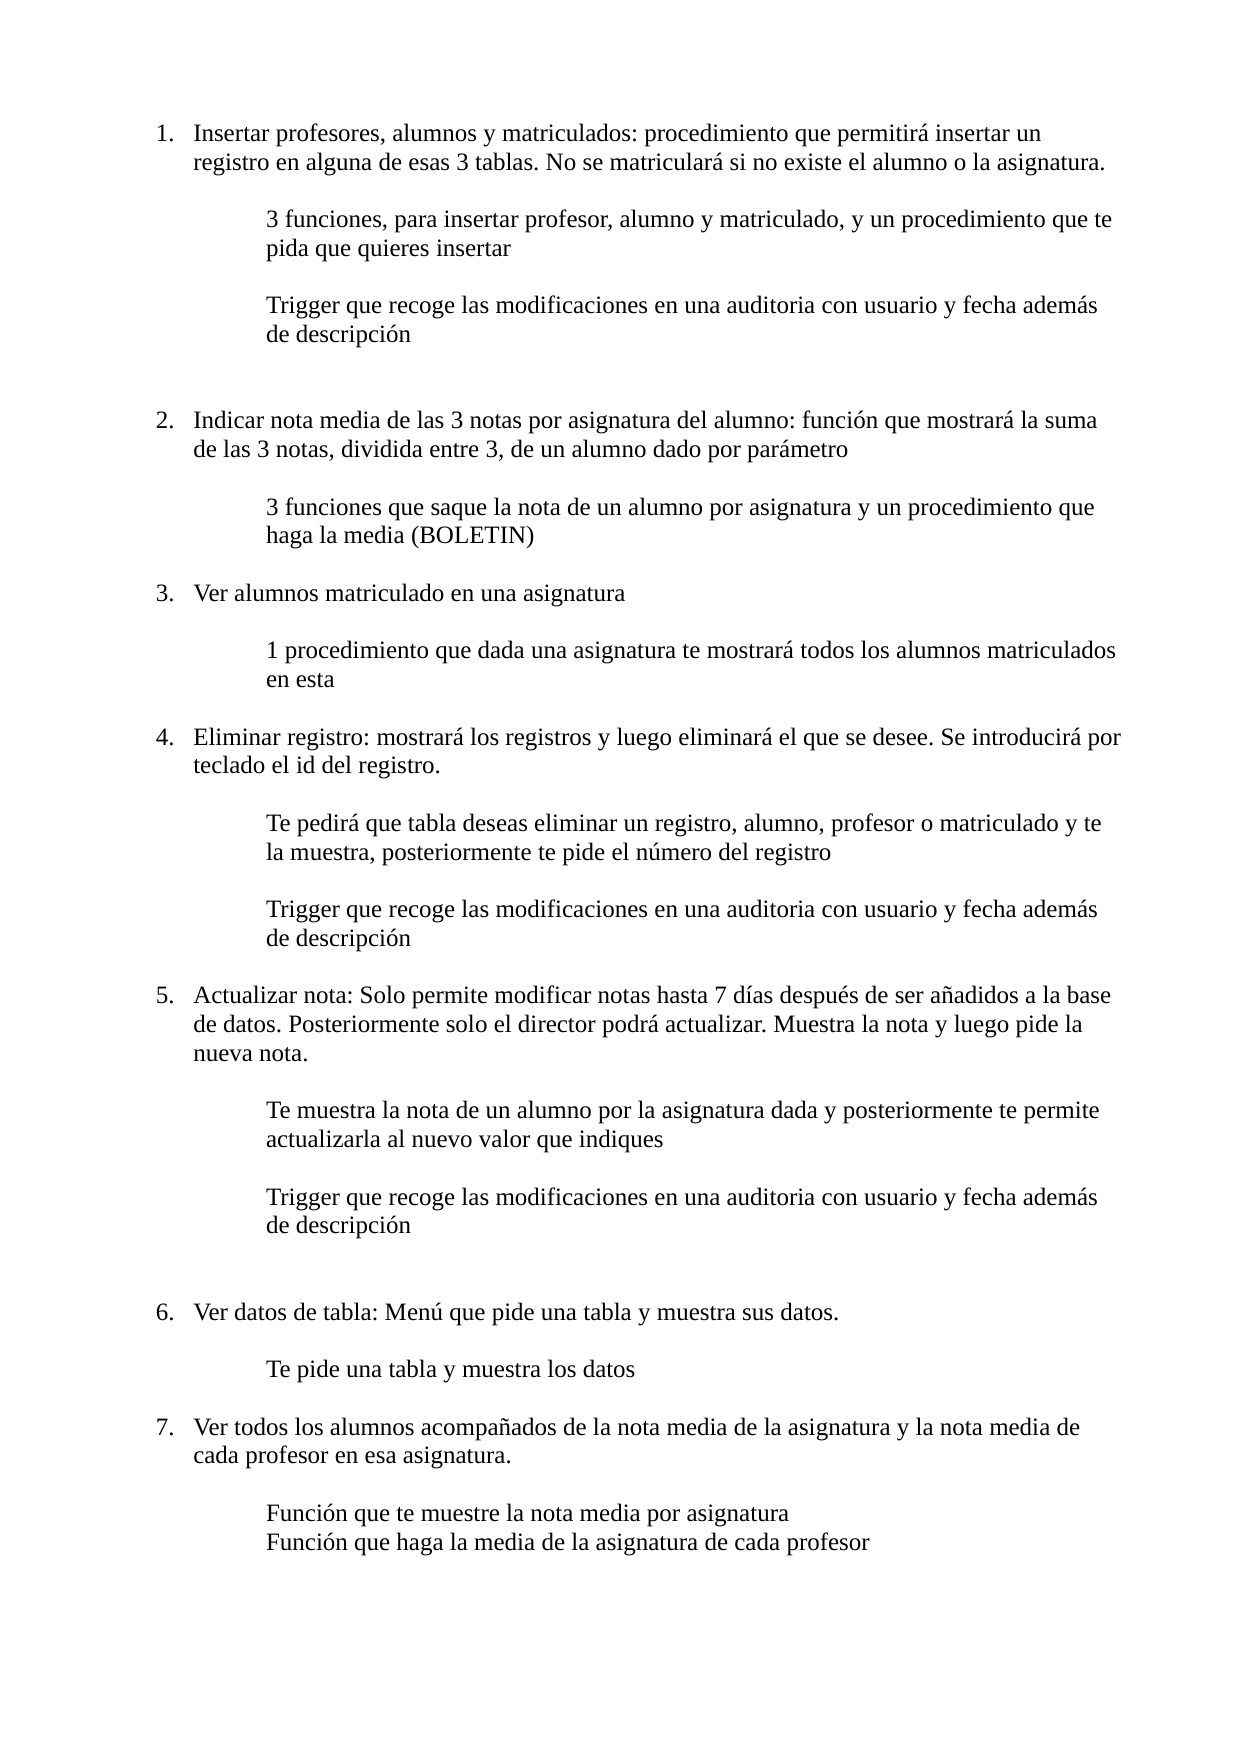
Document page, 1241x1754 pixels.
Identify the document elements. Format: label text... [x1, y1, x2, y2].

text Te pide una tabla y muestra los datos [266, 1354, 1122, 1383]
text Te muestra la nota de un alumno por la asignatura dada y posteriormente te permite actualizarla al nuevo valor que indiques [266, 1096, 1122, 1153]
list Insertar profesores, alumnos y matriculados: procedimiento que permitirá insertar un registro en alguna de esas 3 tablas. No se matriculará si no existe el alumno o la asignatura. [156, 118, 1122, 176]
text Función que te muestre la nota media por asignatura [266, 1498, 1122, 1527]
text Te pedirá que tabla deseas eliminar un registro, alumno, profesor o matriculado y te la muestra, posteriormente te pide el número del registro [266, 808, 1122, 866]
text Función que haga la media de la asignatura de cada profesor [266, 1527, 1122, 1556]
list Ver todos los alumnos acompañados de la nota media de la asignatura y la nota media de cada profesor en esa asignatura. [156, 1412, 1122, 1469]
text Trigger que recoge las modificaciones en una auditoria con usuario y fecha además de descripción [266, 1182, 1122, 1239]
list Ver datos de tabla: Menú que pide una tabla y muestra sus datos. [156, 1297, 1122, 1326]
text 3 funciones, para insertar profesor, alumno y matriculado, y un procedimiento que te pida que quieres insertar [266, 204, 1122, 262]
text 1 procedimiento que dada una asignatura te mostrará todos los alumnos matriculados en esta [266, 636, 1122, 693]
text Trigger que recoge las modificaciones en una auditoria con usuario y fecha además de descripción [266, 291, 1122, 348]
list Eliminar registro: mostrará los registros y luego eliminará el que se desee. Se introducirá por teclado el id del registro. [156, 722, 1122, 779]
text Trigger que recoge las modificaciones en una auditoria con usuario y fecha además de descripción [266, 894, 1122, 952]
text 3 funciones que saque la nota de un alumno por asignatura y un procedimiento que haga la media (BOLETIN) [266, 492, 1122, 549]
list Indicar nota media de las 3 notas por asignatura del alumno: función que mostrará la suma de las 3 notas, dividida entre 3, de un alumno dado por parámetro [156, 406, 1122, 463]
list Actualizar nota: Solo permite modificar notas hasta 7 días después de ser añadidos a la base de datos. Posteriormente solo el director podrá actualizar. Muestra la nota y luego pide la nueva nota. [156, 981, 1122, 1067]
list Ver alumnos matriculado en una asignatura [156, 578, 1122, 607]
